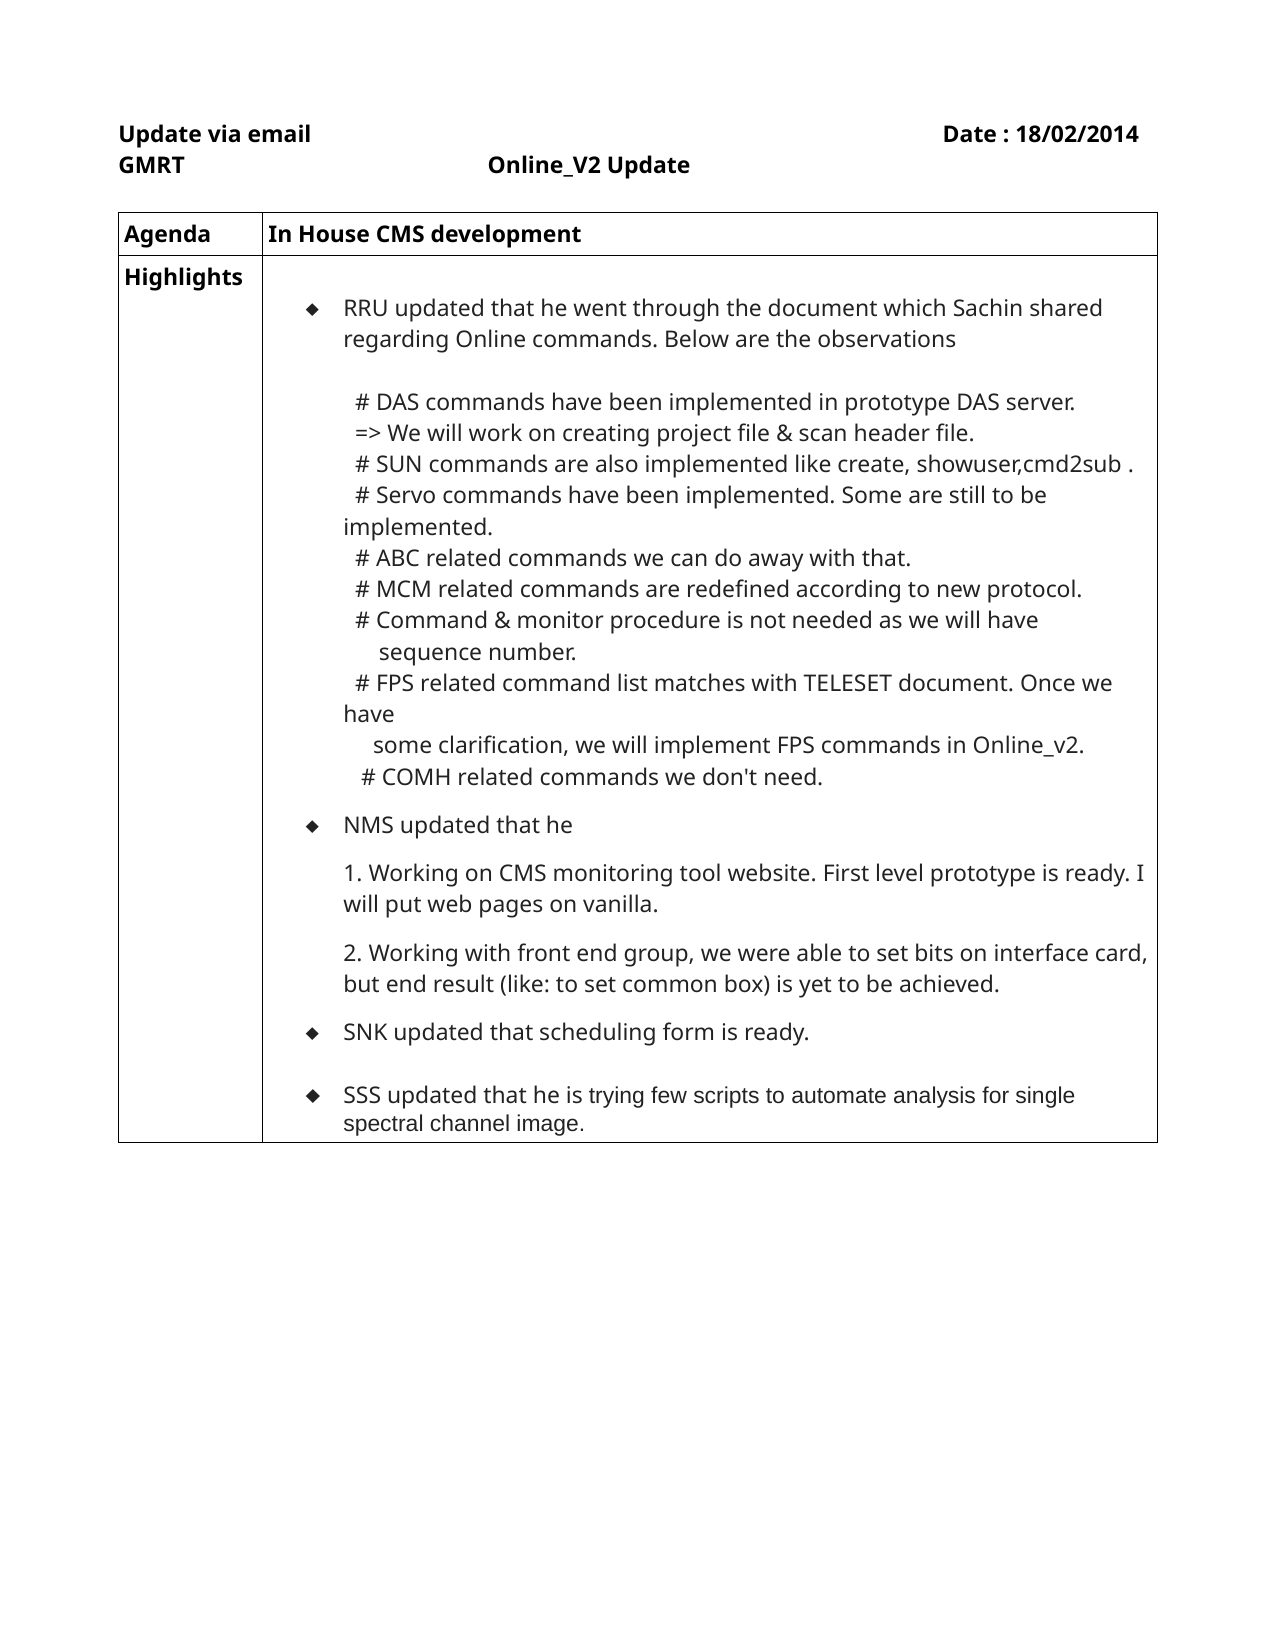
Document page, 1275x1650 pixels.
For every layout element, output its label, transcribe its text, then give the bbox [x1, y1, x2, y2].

table_header In House CMS development [263, 213, 1157, 255]
text Update via email Date : 18/02/2014 [118, 118, 1157, 149]
table_header Agenda [119, 213, 262, 255]
text GMRT Online_V2 Update [118, 149, 1157, 181]
table_cell Highlights [119, 256, 262, 1142]
table_cell RRU updated that he went through the document which Sachin shared regarding Online commands. Below are the observations # DAS commands have been implemented in prototype DAS server. => We will work on creating project file & scan header file. # SUN commands are also implemented like create, showuser,cmd2sub . # Servo commands have been implemented. Some are still to be implemented. # ABC related commands we can do away with that. # MCM related commands are redefined according to new protocol. # Command & monitor procedure is not needed as we will have sequence number. # FPS related command list matches with TELESET document. Once we have some clarification, we will implement FPS commands in Online_v2. # COMH related commands we don't need. NMS updated that he 1. Working on CMS monitoring tool website. First level prototype is ready. I will put web pages on vanilla. 2. Working with front end group, we were able to set bits on interface card, but end result (like: to set common box) is yet to be achieved. SNK updated that scheduling form is ready. SSS updated that he is trying few scripts to automate analysis for single spectral channel image. [263, 256, 1157, 1142]
